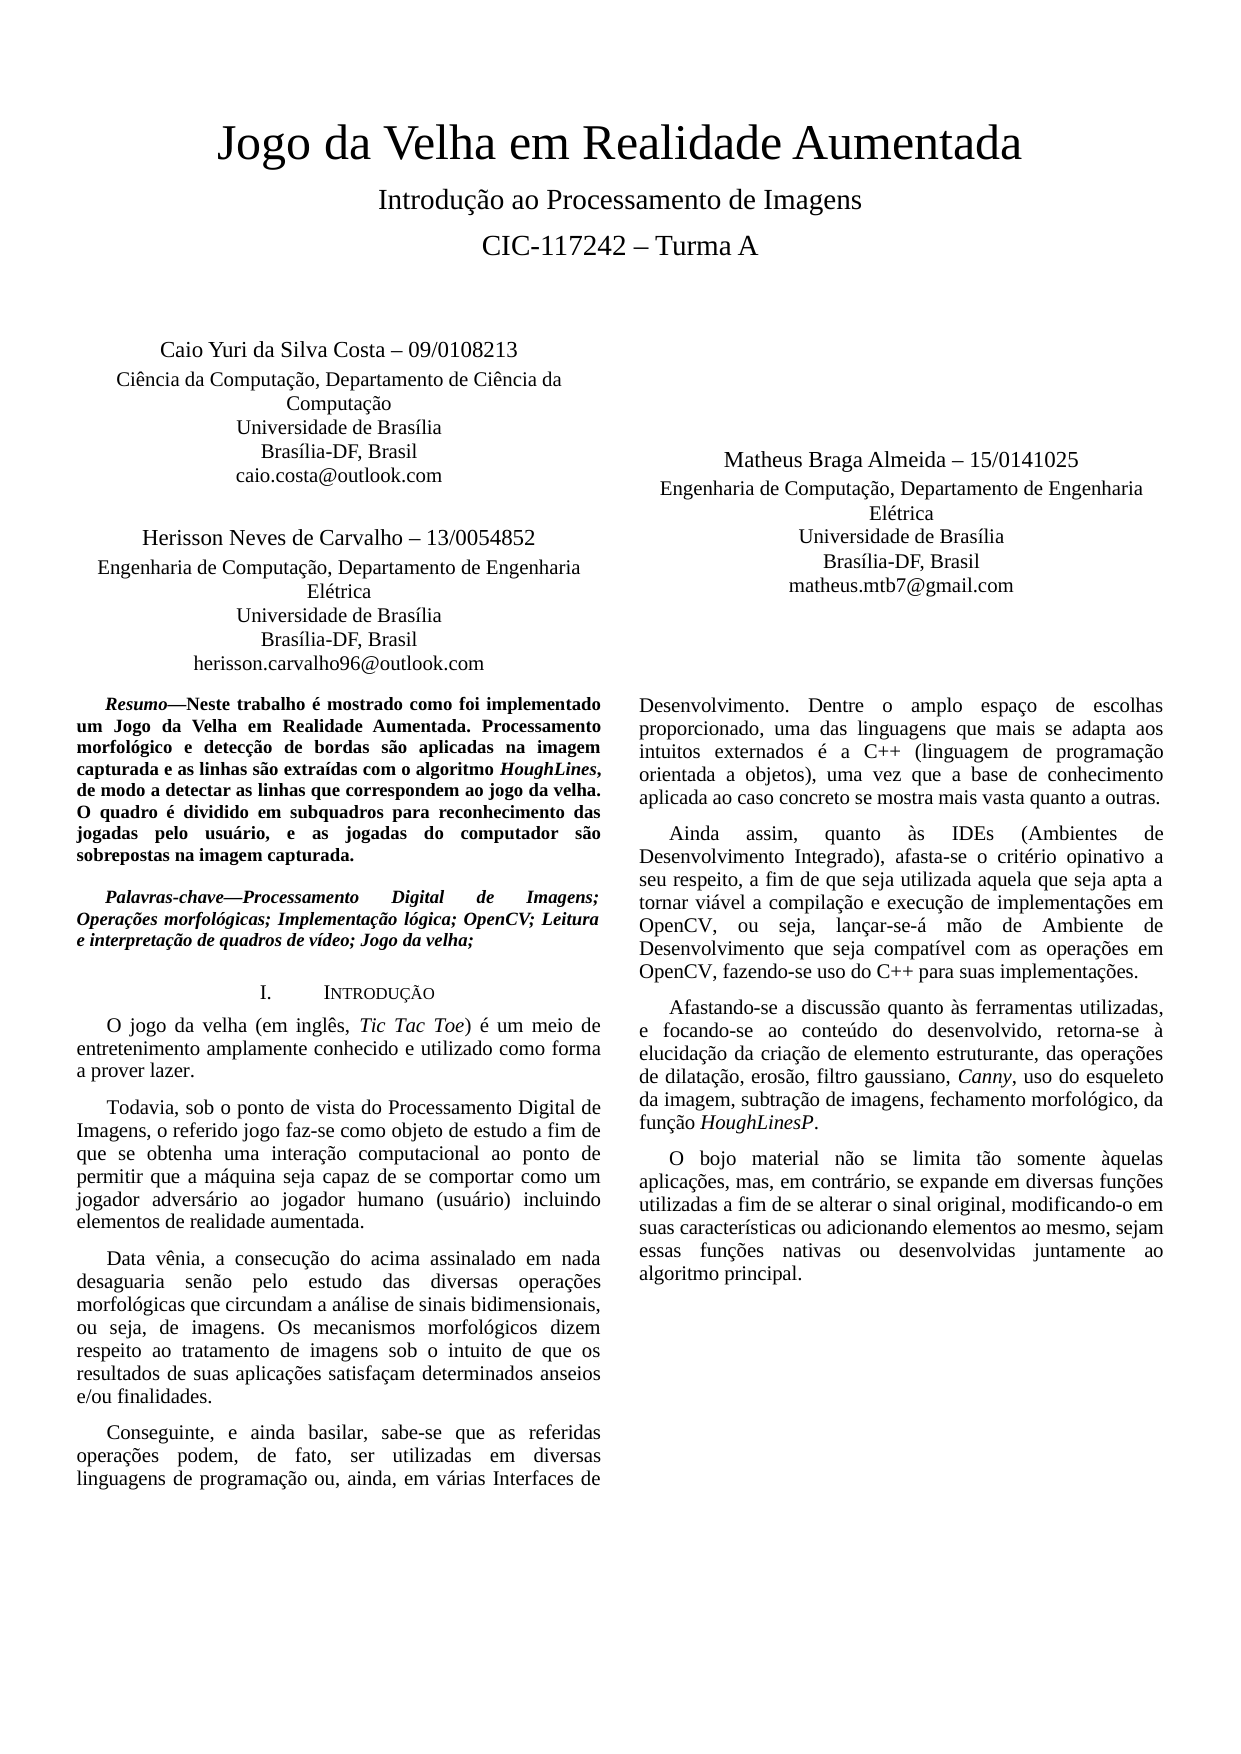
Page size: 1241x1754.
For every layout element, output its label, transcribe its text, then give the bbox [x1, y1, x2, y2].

text Brasília-DF, Brasil [76, 627, 601, 651]
text Conseguinte, e ainda basilar, sabe-se que as referidas operações podem, de fato, ser utilizadas em diversas linguagens de programação ou, ainda, em várias Interfaces de [76, 1420, 601, 1490]
subtitle CIC-117242 – Turma A [76, 228, 1164, 262]
text Engenharia de Computação, Departamento de Engenharia Elétrica [76, 555, 601, 603]
text Palavras-chave—Processamento Digital de Imagens; Operações morfológicas; Implementação lógica; OpenCV; Leitura e interpretação de quadros de vídeo; Jogo da velha; [76, 886, 601, 951]
text Afastando-se a discussão quanto às ferramentas utilizadas, e focando-se ao conteúdo do desenvolvido, retorna-se à elucidação da criação de elemento estruturante, das operações de dilatação, erosão, filtro gaussiano, Canny, uso do esqueleto da imagem, subtração de imagens, fechamento morfológico, da função HoughLinesP. [639, 995, 1164, 1134]
text Resumo—Neste trabalho é mostrado como foi implementado um Jogo da Velha em Realidade Aumentada. Processamento morfológico e detecção de bordas são aplicadas na imagem capturada e as linhas são extraídas com o algoritmo HoughLines, de modo a detectar as linhas que correspondem ao jogo da velha. O quadro é dividido em subquadros para reconhecimento das jogadas pelo usuário, e as jogadas do computador são sobrepostas na imagem capturada. [76, 693, 601, 865]
text matheus.mtb7@gmail.com [639, 573, 1164, 597]
text Ciência da Computação, Departamento de Ciência da Computação [76, 367, 601, 415]
text Universidade de Brasília [76, 603, 601, 627]
text O bojo material não se limita tão somente àquelas aplicações, mas, em contrário, se expande em diversas funções utilizadas a fim de se alterar o sinal original, modificando-o em suas características ou adicionando elementos ao mesmo, sejam essas funções nativas ou desenvolvidas juntamente ao algoritmo principal. [639, 1146, 1164, 1285]
text Universidade de Brasília [76, 415, 601, 439]
text Brasília-DF, Brasil [76, 439, 601, 463]
text Todavia, sob o ponto de vista do Processamento Digital de Imagens, o referido jogo faz-se como objeto de estudo a fim de que se obtenha uma interação computacional ao ponto de permitir que a máquina seja capaz de se comportar como um jogador adversário ao jogador humano (usuário) incluindo elementos de realidade aumentada. [76, 1095, 601, 1233]
text Matheus Braga Almeida – 15/0141025 [639, 446, 1164, 472]
text herisson.carvalho96@outlook.com [76, 651, 601, 675]
text caio.costa@outlook.com [76, 463, 601, 487]
text Ainda assim, quanto às IDEs (Ambientes de Desenvolvimento Integrado), afasta-se o critério opinativo a seu respeito, a fim de que seja utilizada aquela que seja apta a tornar viável a compilação e execução de implementações em OpenCV, ou seja, lançar-se-á mão de Ambiente de Desenvolvimento que seja compatível com as operações em OpenCV, fazendo-se uso do C++ para suas implementações. [639, 821, 1164, 983]
title Jogo da Velha em Realidade Aumentada [76, 112, 1164, 170]
text Herisson Neves de Carvalho – 13/0054852 [76, 524, 601, 551]
text Data vênia, a consecução do acima assinalado em nada desaguaria senão pelo estudo das diversas operações morfológicas que circundam a análise de sinais bidimensionais, ou seja, de imagens. Os mecanismos morfológicos dizem respeito ao tratamento de imagens sob o intuito de que os resultados de suas aplicações satisfaçam determinados anseios e/ou finalidades. [76, 1246, 601, 1408]
text Universidade de Brasília [639, 524, 1164, 548]
text Desenvolvimento. Dentre o amplo espaço de escolhas proporcionado, uma das linguagens que mais se adapta aos intuitos externados é a C++ (linguagem de programação orientada a objetos), uma vez que a base de conhecimento aplicada ao caso concreto se mostra mais vasta quanto a outras. [639, 693, 1164, 809]
subtitle Introdução ao Processamento de Imagens [76, 182, 1164, 216]
text Engenharia de Computação, Departamento de Engenharia Elétrica [639, 476, 1164, 524]
subtitle Introdução [76, 980, 601, 1004]
text Caio Yuri da Silva Costa – 09/0108213 [76, 336, 601, 362]
text Brasília-DF, Brasil [639, 548, 1164, 573]
text O jogo da velha (em inglês, Tic Tac Toe) é um meio de entretenimento amplamente conhecido e utilizado como forma a prover lazer. [76, 1012, 601, 1082]
